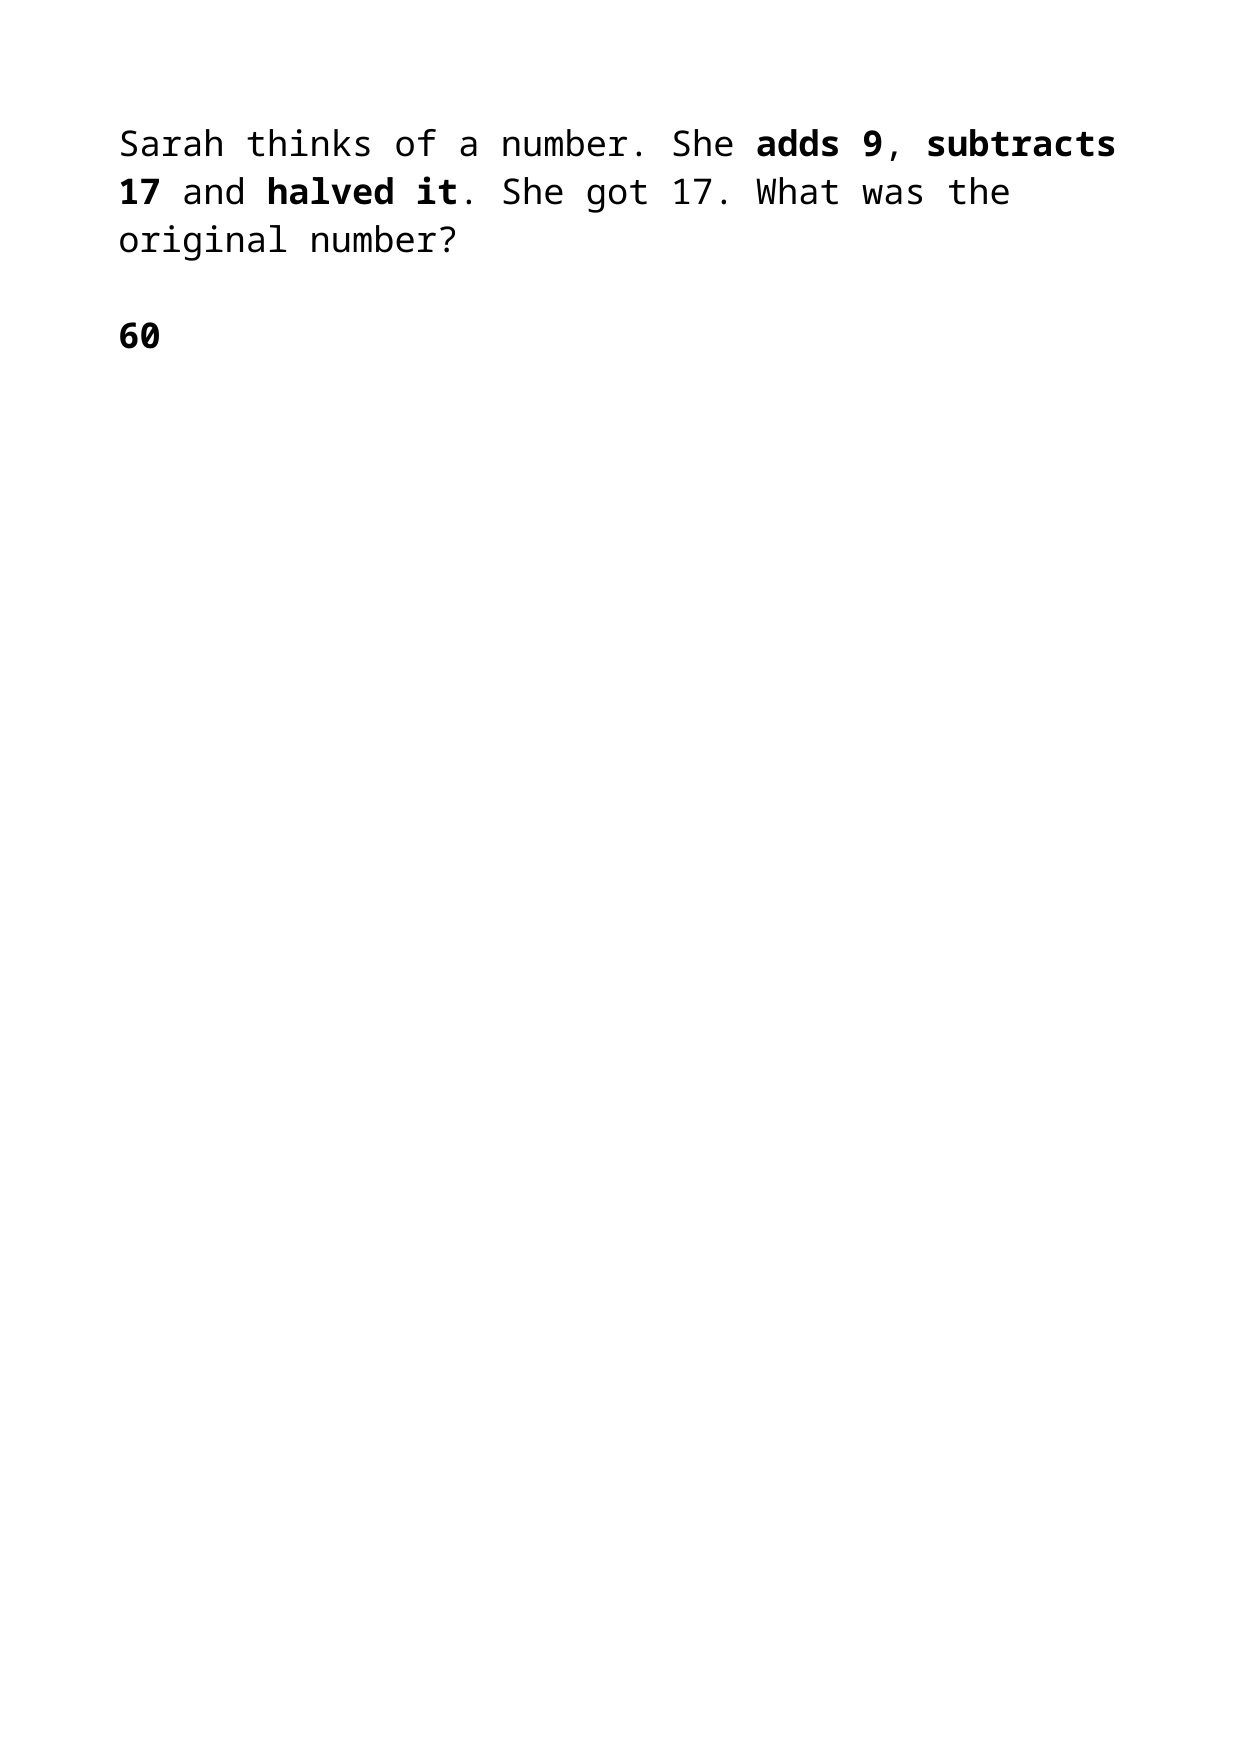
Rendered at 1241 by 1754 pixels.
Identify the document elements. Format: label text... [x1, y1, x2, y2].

text Sarah thinks of a number. She adds 9, subtracts 17 and halved it. She got 17. What was the original number? [118, 118, 1122, 263]
text 60 [118, 311, 1122, 359]
